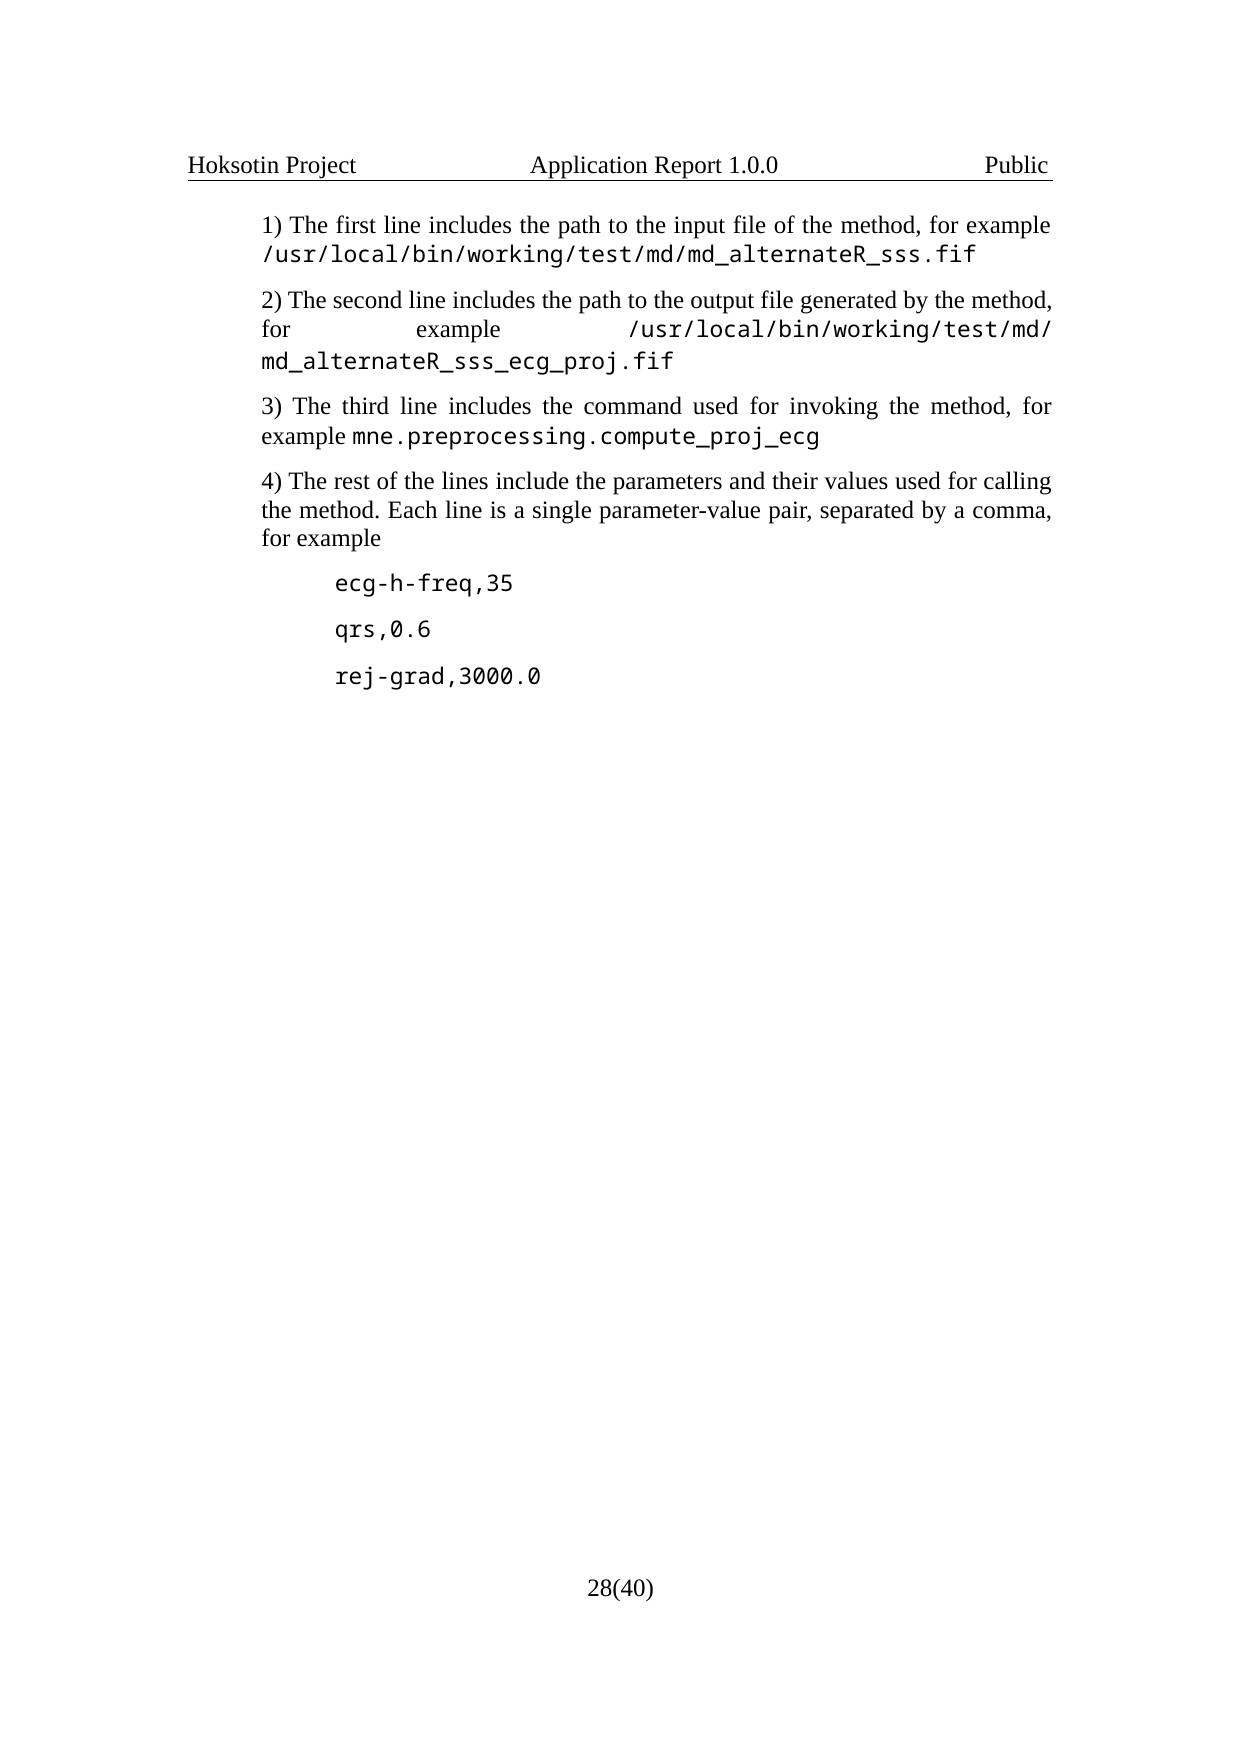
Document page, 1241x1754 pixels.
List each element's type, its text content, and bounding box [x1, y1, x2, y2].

text 2) The second line includes the path to the output file generated by the method, for example /usr/local/bin/working/test/md/ md_alternateR_sss_ecg_proj.fif [261, 285, 1053, 376]
text 3) The third line includes the command used for invoking the method, for example mne.preprocessing.compute_proj_ecg [261, 391, 1053, 451]
text qrs,0.6 [334, 613, 1053, 645]
text rej-grad,3000.0 [334, 660, 1053, 691]
text 1) The first line includes the path to the input file of the method, for example /usr/local/bin/working/test/md/md_alternateR_sss.fif [261, 210, 1053, 270]
text 4) The rest of the lines include the parameters and their values used for calling the method. Each line is a single parameter-value pair, separated by a comma, for example [261, 466, 1053, 552]
text ecg-h-freq,35 [334, 567, 1053, 598]
